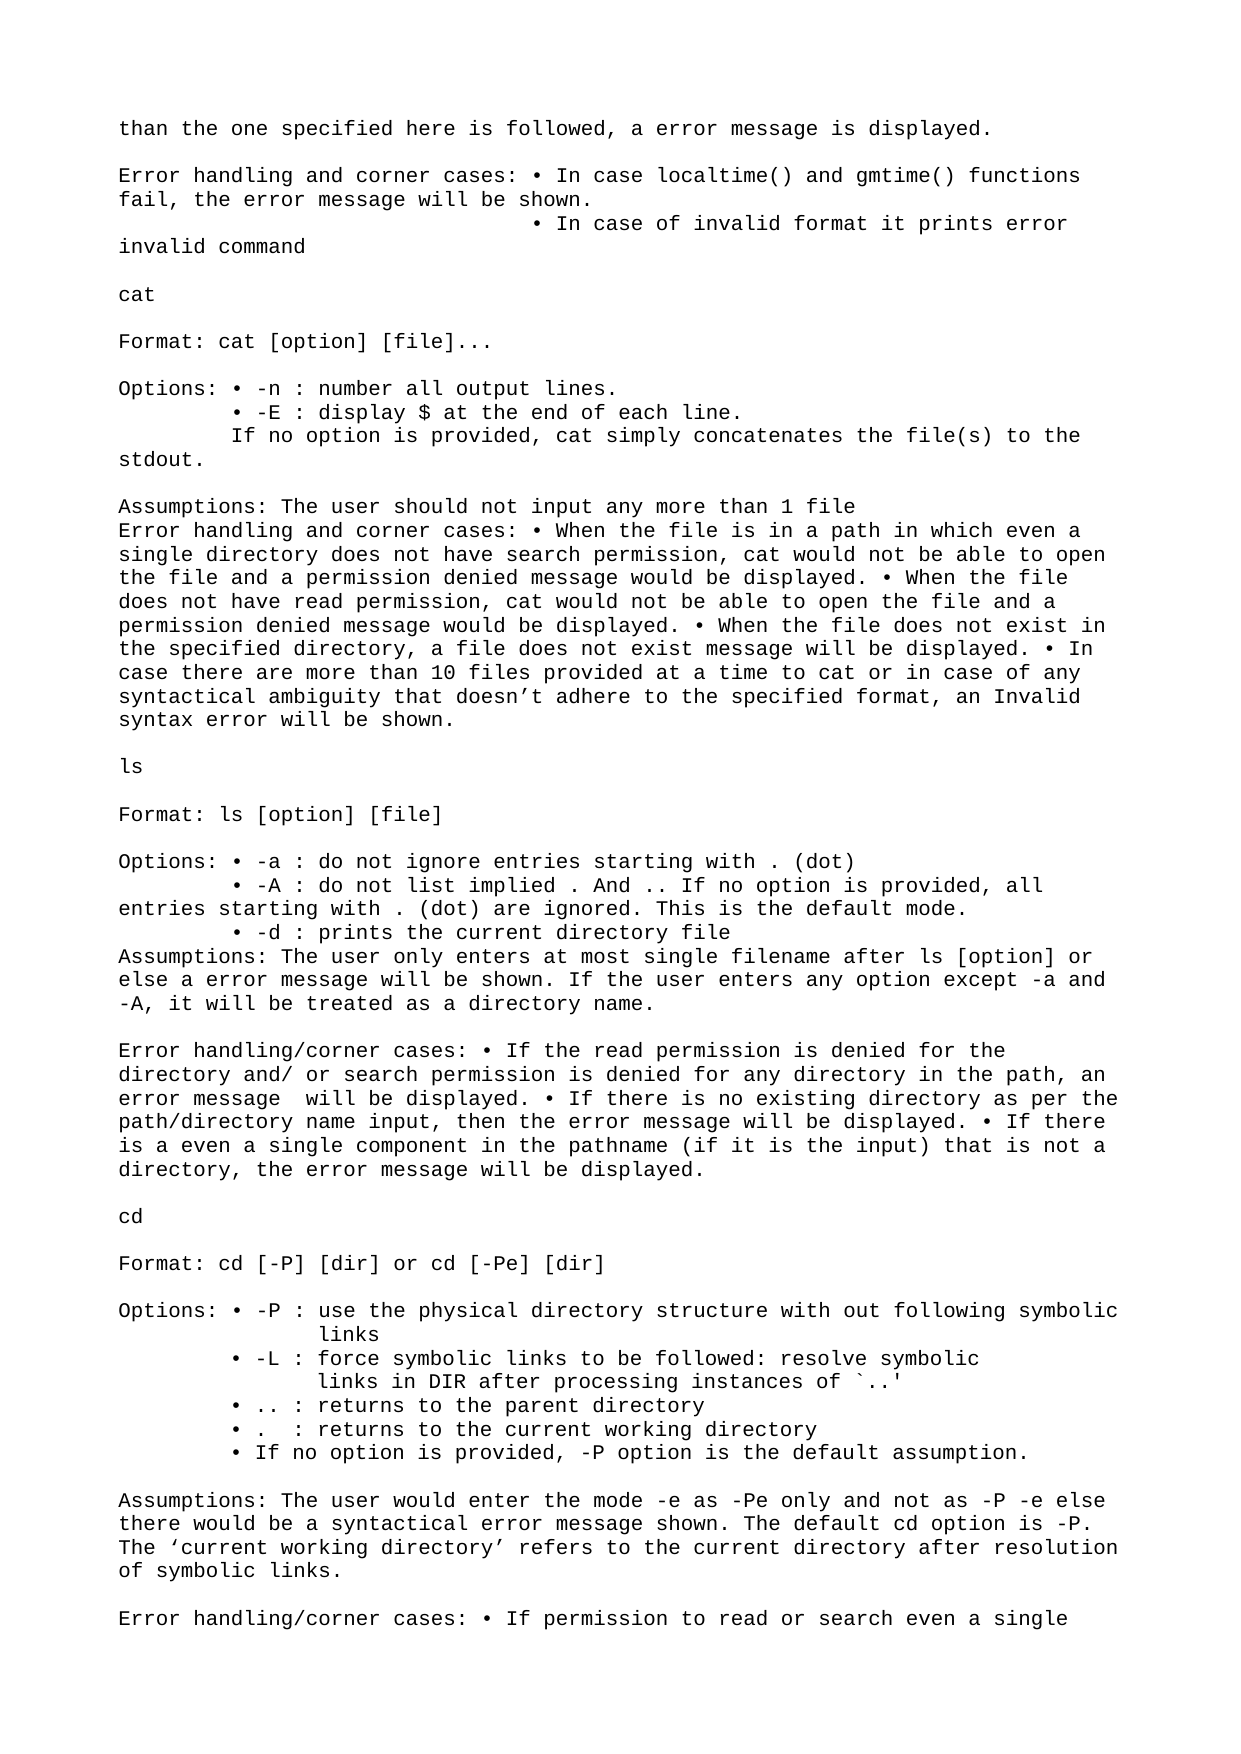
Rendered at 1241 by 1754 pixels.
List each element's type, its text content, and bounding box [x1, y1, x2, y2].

text If no option is provided, cat simply concatenates the file(s) to the stdout. [118, 426, 1122, 473]
text Options: • -P : use the physical directory structure with out following symbolic links [118, 1300, 1122, 1348]
text • -L : force symbolic links to be followed: resolve symbolic [118, 1348, 1122, 1371]
text • If no option is provided, -P option is the default assumption. [118, 1442, 1122, 1466]
text than the one specified here is followed, a error message is displayed. [118, 118, 1122, 142]
text Options: • -n : number all output lines. [118, 378, 1122, 402]
text Format: cd [-P] [dir] or cd [-Pe] [dir] [118, 1253, 1122, 1277]
text Assumptions: The user should not input any more than 1 file [118, 496, 1122, 520]
text Assumptions: The user would enter the mode -e as -Pe only and not as -P -e else there would be a syntactical error message shown. The default cd option is -P. The ‘current working directory’ refers to the current directory after resolution of symbolic links. [118, 1489, 1122, 1584]
text • -A : do not list implied . And .. If no option is provided, all entries starting with . (dot) are ignored. This is the default mode. [118, 875, 1122, 922]
text ls [118, 757, 1122, 780]
text • . : returns to the current working directory [118, 1419, 1122, 1442]
text • In case of invalid format it prints error invalid command [118, 213, 1122, 260]
text Error handling and corner cases: • When the file is in a path in which even a single directory does not have search permission, cat would not be able to open the file and a permission denied message would be displayed. • When the file does not have read permission, cat would not be able to open the file and a permission denied message would be displayed. • When the file does not exist in the specified directory, a file does not exist message will be displayed. • In case there are more than 10 files provided at a time to cat or in case of any syntactical ambiguity that doesn’t adhere to the specified format, an Invalid syntax error will be shown. [118, 520, 1122, 733]
text Assumptions: The user only enters at most single filename after ls [option] or else a error message will be shown. If the user enters any option except -a and -A, it will be treated as a directory name. [118, 946, 1122, 1017]
text cat [118, 284, 1122, 307]
text • -d : prints the current directory file [118, 922, 1122, 946]
text Error handling/corner cases: • If the read permission is denied for the directory and/ or search permission is denied for any directory in the path, an error message will be displayed. • If there is no existing directory as per the path/directory name input, then the error message will be displayed. • If there is a even a single component in the pathname (if it is the input) that is not a directory, the error message will be displayed. [118, 1040, 1122, 1182]
text • -E : display $ at the end of each line. [118, 402, 1122, 426]
text Error handling/corner cases: • If permission to read or search even a single [118, 1608, 1122, 1631]
text • .. : returns to the parent directory [118, 1395, 1122, 1419]
text links in DIR after processing instances of `..' [118, 1371, 1122, 1395]
text Format: cat [option] [file]... [118, 331, 1122, 354]
text cd [118, 1206, 1122, 1229]
text Error handling and corner cases: • In case localtime() and gmtime() functions fail, the error message will be shown. [118, 165, 1122, 213]
text Format: ls [option] [file] [118, 804, 1122, 827]
text Options: • -a : do not ignore entries starting with . (dot) [118, 851, 1122, 875]
